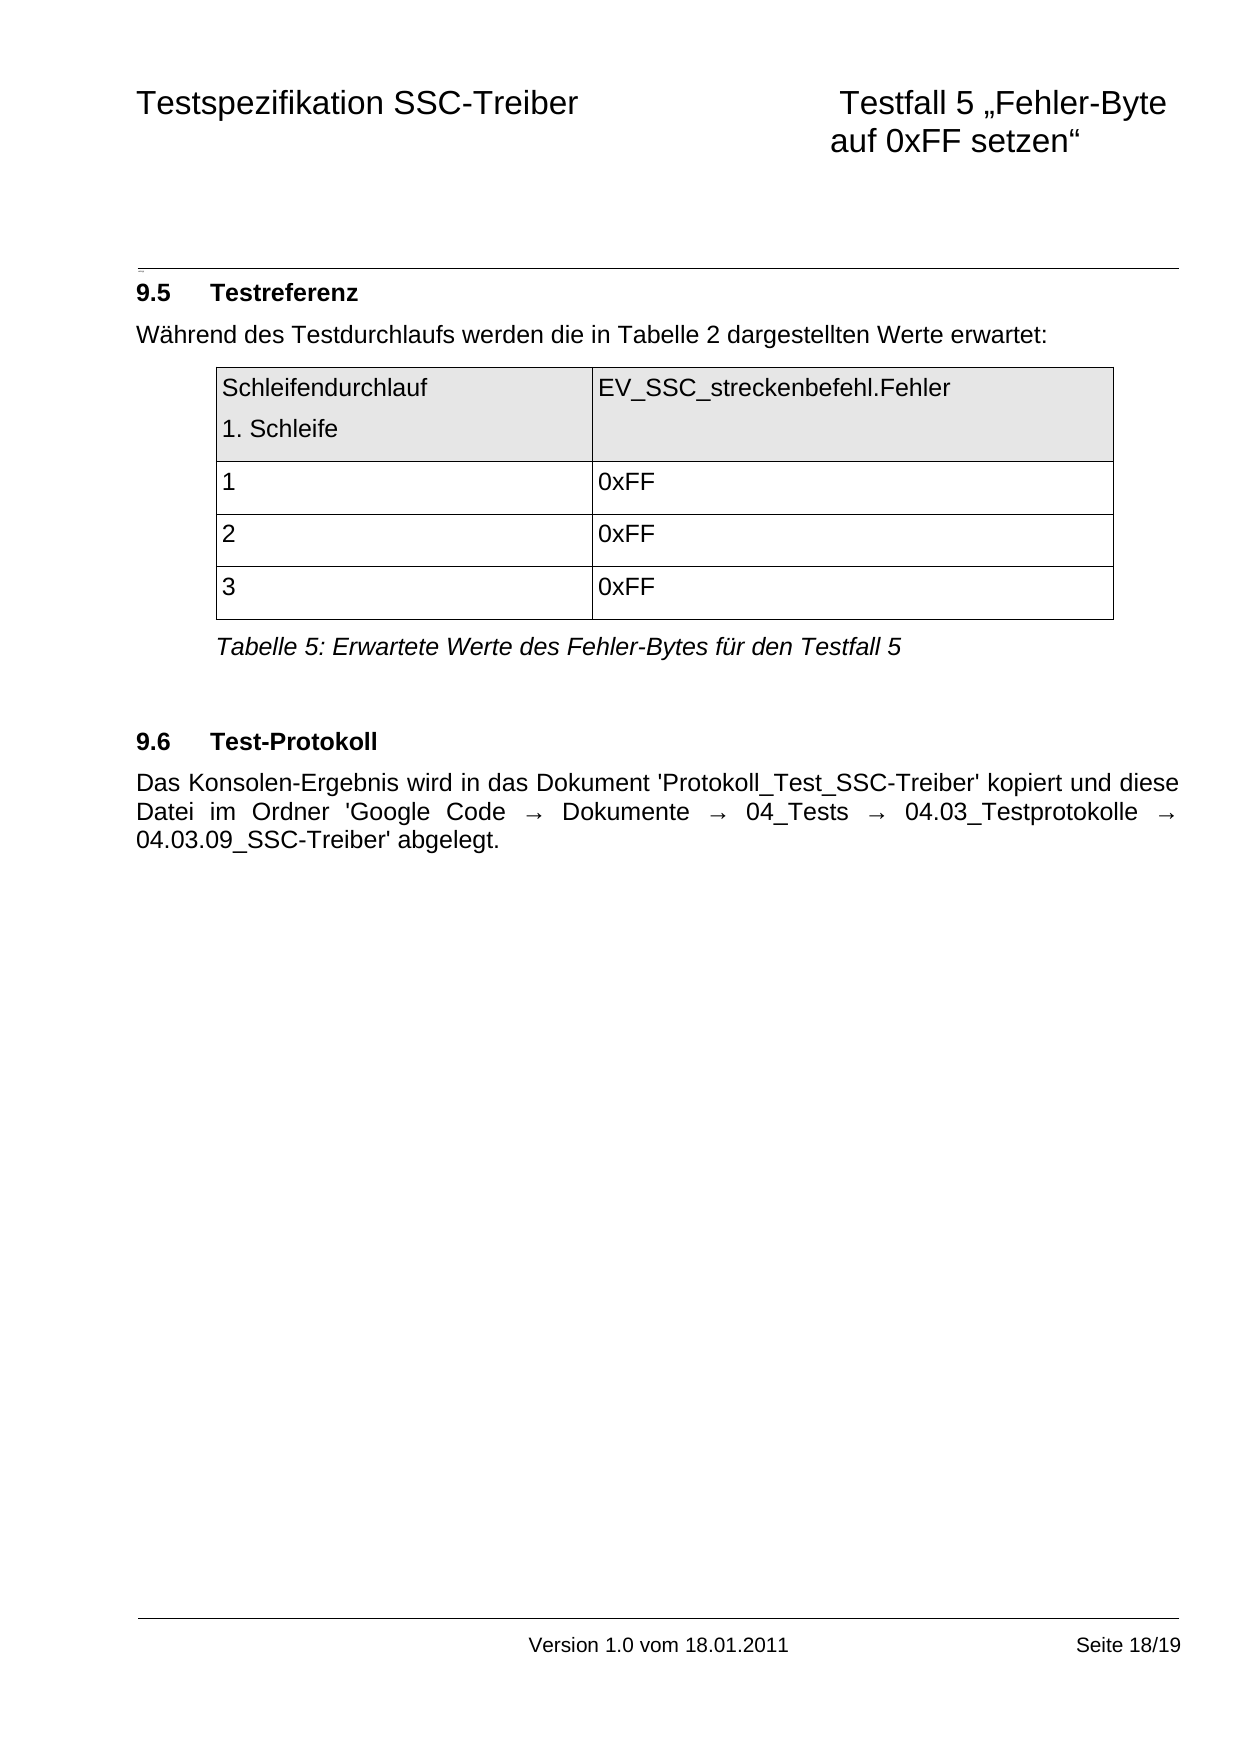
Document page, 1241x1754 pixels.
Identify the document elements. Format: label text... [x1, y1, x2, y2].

text Während des Testdurchlaufs werden die in Tabelle 2 dargestellten Werte erwartet: [136, 319, 1181, 348]
text Tabelle 5: Erwartete Werte des Fehler-Bytes für den Testfall 5 [215, 632, 1181, 661]
subtitle Testreferenz [136, 289, 1181, 307]
table_cell 0xFF [593, 567, 1113, 619]
table_header Schleifendurchlauf 1. Schleife [217, 368, 592, 461]
table_cell 0xFF [593, 462, 1113, 513]
table_cell 1 [217, 462, 592, 513]
text Das Konsolen-Ergebnis wird in das Dokument 'Protokoll_Test_SSC-Treiber' kopiert und diese Datei im Ordner 'Google Code → Dokumente → 04_Tests → 04.03_Testprotokolle → 04.03.09_SSC-Treiber' abgelegt. [136, 768, 1181, 854]
table_cell 2 [217, 515, 592, 566]
table_cell 3 [217, 567, 592, 619]
table_header EV_SSC_streckenbefehl.Fehler [593, 368, 1113, 461]
subtitle Test-Protokoll [136, 727, 1181, 756]
table_cell 0xFF [593, 515, 1113, 566]
